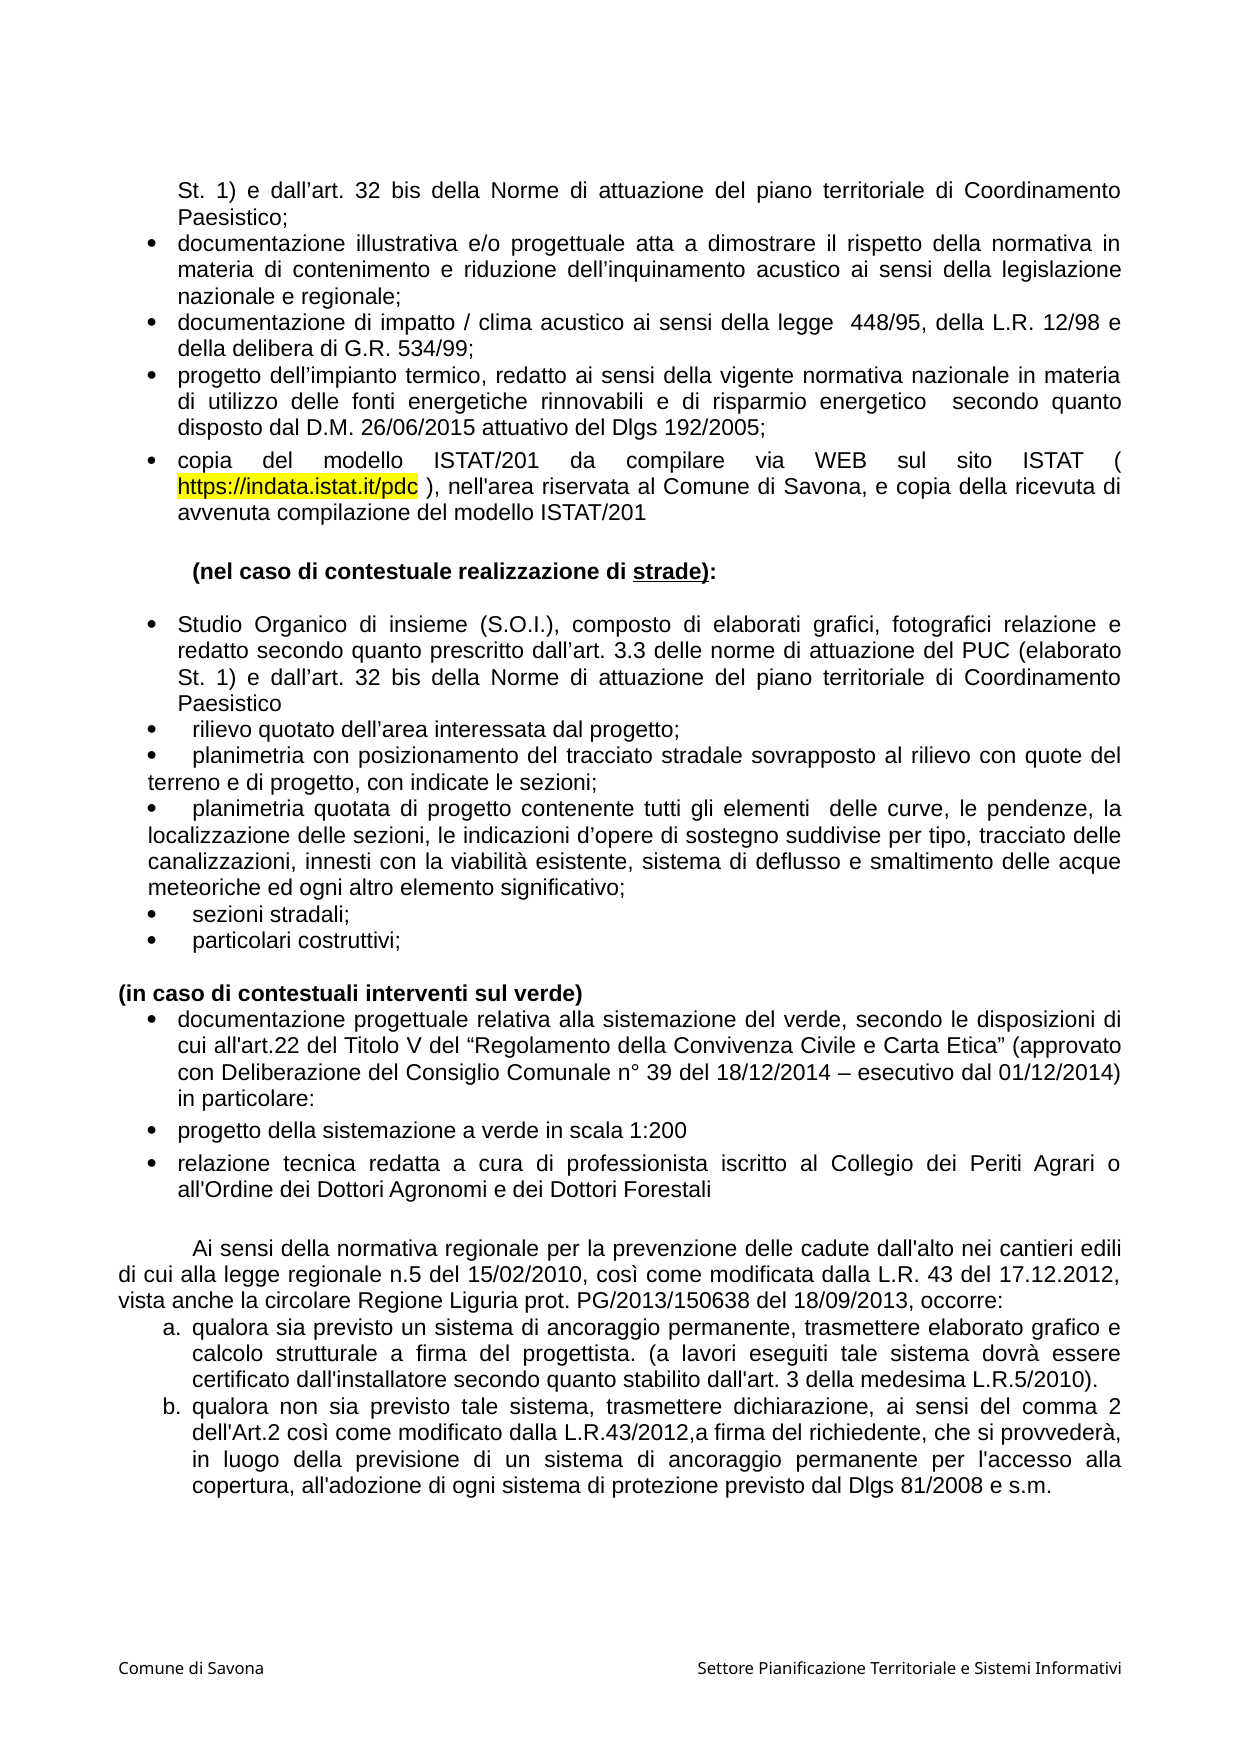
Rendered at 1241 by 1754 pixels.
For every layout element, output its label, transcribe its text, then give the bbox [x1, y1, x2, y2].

list documentazione illustrativa e/o progettuale atta a dimostrare il rispetto della normativa in materia di contenimento e riduzione dell’inquinamento acustico ai sensi della legislazione nazionale e regionale; [148, 230, 1122, 309]
list progetto della sistemazione a verde in scala 1:200 [148, 1117, 1122, 1144]
list particolari costruttivi; [148, 927, 1122, 953]
list St. 1) e dall’art. 32 bis della Norme di attuazione del piano territoriale di Coordinamento Paesistico; [148, 177, 1122, 230]
list qualora sia previsto un sistema di ancoraggio permanente, trasmettere elaborato grafico e calcolo strutturale a firma del progettista. (a lavori eseguiti tale sistema dovrà essere certificato dall'installatore secondo quanto stabilito dall'art. 3 della medesima L.R.5/2010). [162, 1314, 1122, 1393]
list copia del modello ISTAT/201 da compilare via WEB sul sito ISTAT ( https://indata.istat.it/pdc ), nell'area riservata al Comune di Savona, e copia della ricevuta di avvenuta compilazione del modello ISTAT/201 [148, 447, 1122, 526]
text Ai sensi della normativa regionale per la prevenzione delle cadute dall'alto nei cantieri edili di cui alla legge regionale n.5 del 15/02/2010, così come modificata dalla L.R. 43 del 17.12.2012, vista anche la circolare Regione Liguria prot. PG/2013/150638 del 18/09/2013, occorre: [118, 1235, 1122, 1314]
list planimetria quotata di progetto contenente tutti gli elementi delle curve, le pendenze, la localizzazione delle sezioni, le indicazioni d’opere di sostegno suddivise per tipo, tracciato delle canalizzazioni, innesti con la viabilità esistente, sistema di deflusso e smaltimento delle acque meteoriche ed ogni altro elemento significativo; [148, 795, 1122, 901]
list relazione tecnica redatta a cura di professionista iscritto al Collegio dei Periti Agrari o all'Ordine dei Dottori Agronomi e dei Dottori Forestali [148, 1150, 1122, 1202]
list qualora non sia previsto tale sistema, trasmettere dichiarazione, ai sensi del comma 2 dell'Art.2 così come modificato dalla L.R.43/2012,a firma del richiedente, che si provvederà, in luogo della previsione di un sistema di ancoraggio permanente per l'accesso alla copertura, all'adozione di ogni sistema di protezione previsto dal Dlgs 81/2008 e s.m. [162, 1393, 1122, 1498]
list Studio Organico di insieme (S.O.I.), composto di elaborati grafici, fotografici relazione e redatto secondo quanto prescritto dall’art. 3.3 delle norme di attuazione del PUC (elaborato St. 1) e dall’art. 32 bis della Norme di attuazione del piano territoriale di Coordinamento Paesistico [148, 611, 1122, 716]
list planimetria con posizionamento del tracciato stradale sovrapposto al rilievo con quote del terreno e di progetto, con indicate le sezioni; [148, 742, 1122, 795]
text (nel caso di contestuale realizzazione di strade): [118, 558, 1122, 584]
list progetto dell’impianto termico, redatto ai sensi della vigente normativa nazionale in materia di utilizzo delle fonti energetiche rinnovabili e di risparmio energetico secondo quanto disposto dal D.M. 26/06/2015 attuativo del Dlgs 192/2005; [148, 362, 1122, 441]
list documentazione progettuale relativa alla sistemazione del verde, secondo le disposizioni di cui all'art.22 del Titolo V del “Regolamento della Convivenza Civile e Carta Etica” (approvato con Deliberazione del Consiglio Comunale n° 39 del 18/12/2014 – esecutivo dal 01/12/2014) in particolare: [148, 1006, 1122, 1111]
text (in caso di contestuali interventi sul verde) [118, 980, 1004, 1006]
list sezioni stradali; [148, 901, 1122, 927]
list documentazione di impatto / clima acustico ai sensi della legge 448/95, della L.R. 12/98 e della delibera di G.R. 534/99; [148, 309, 1122, 362]
list rilievo quotato dell’area interessata dal progetto; [148, 716, 1122, 742]
